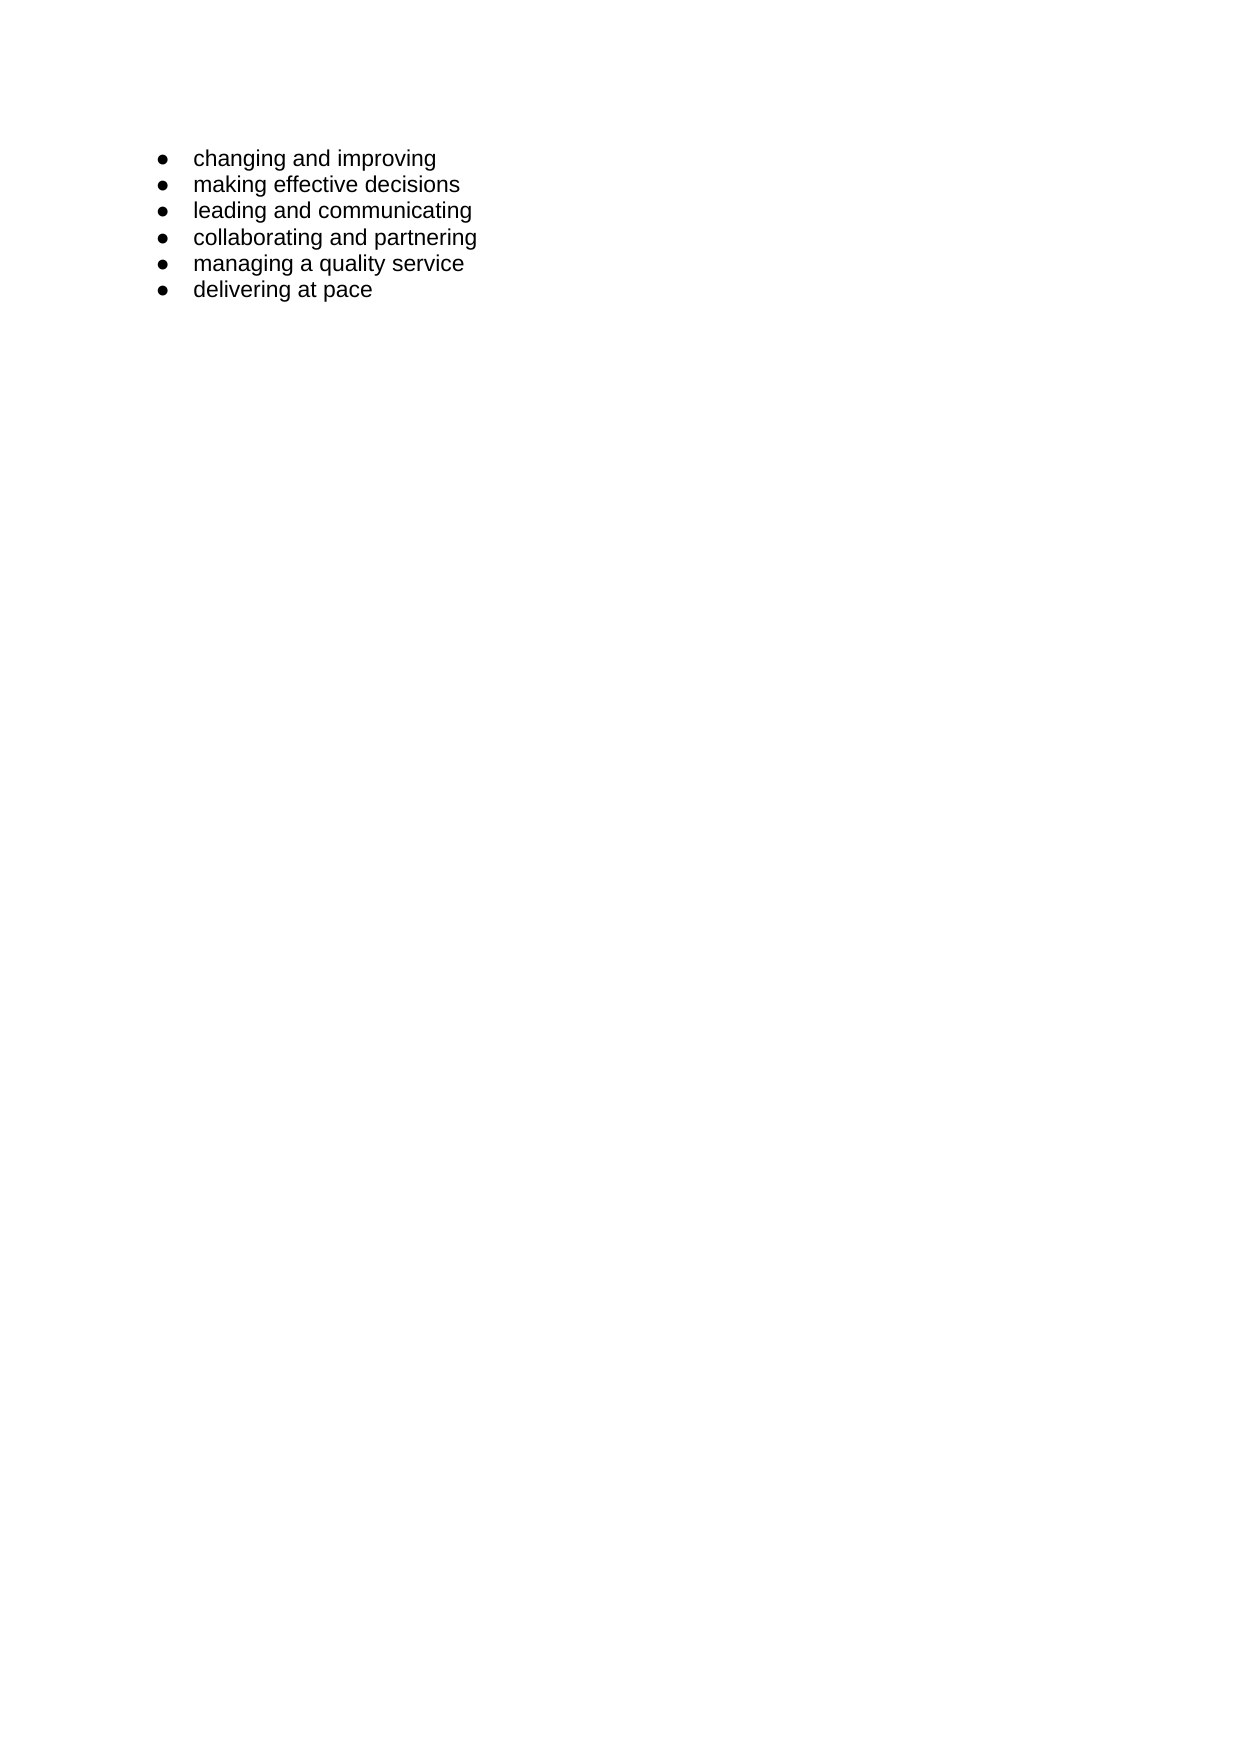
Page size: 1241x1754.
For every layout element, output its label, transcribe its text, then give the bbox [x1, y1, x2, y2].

list leading and communicating [156, 197, 1122, 223]
list collaborating and partnering [156, 223, 1122, 250]
list making effective decisions [156, 171, 1122, 197]
list delivering at pace [156, 276, 1122, 303]
list changing and improving [156, 144, 1122, 171]
list managing a quality service [156, 250, 1122, 276]
